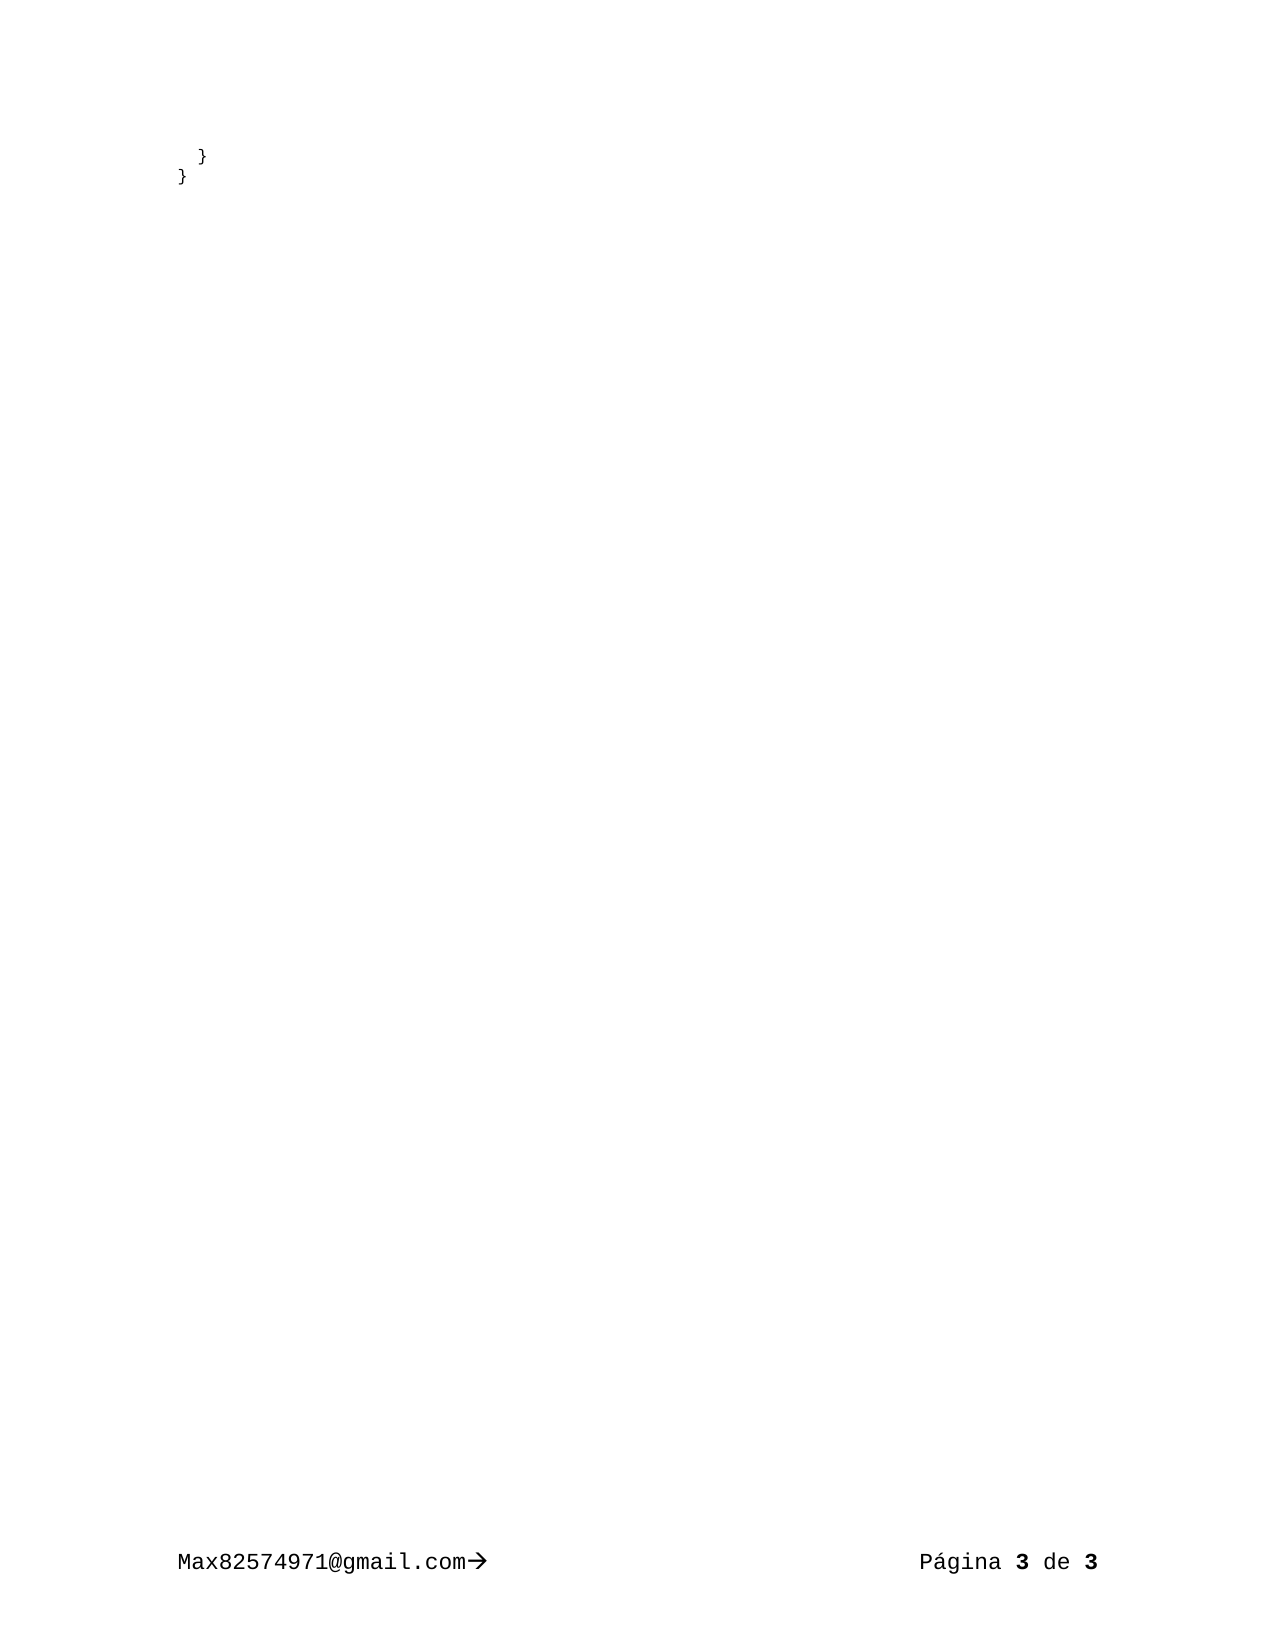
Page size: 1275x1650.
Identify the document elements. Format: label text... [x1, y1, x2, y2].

text } [177, 148, 1098, 166]
text } [177, 168, 1098, 187]
